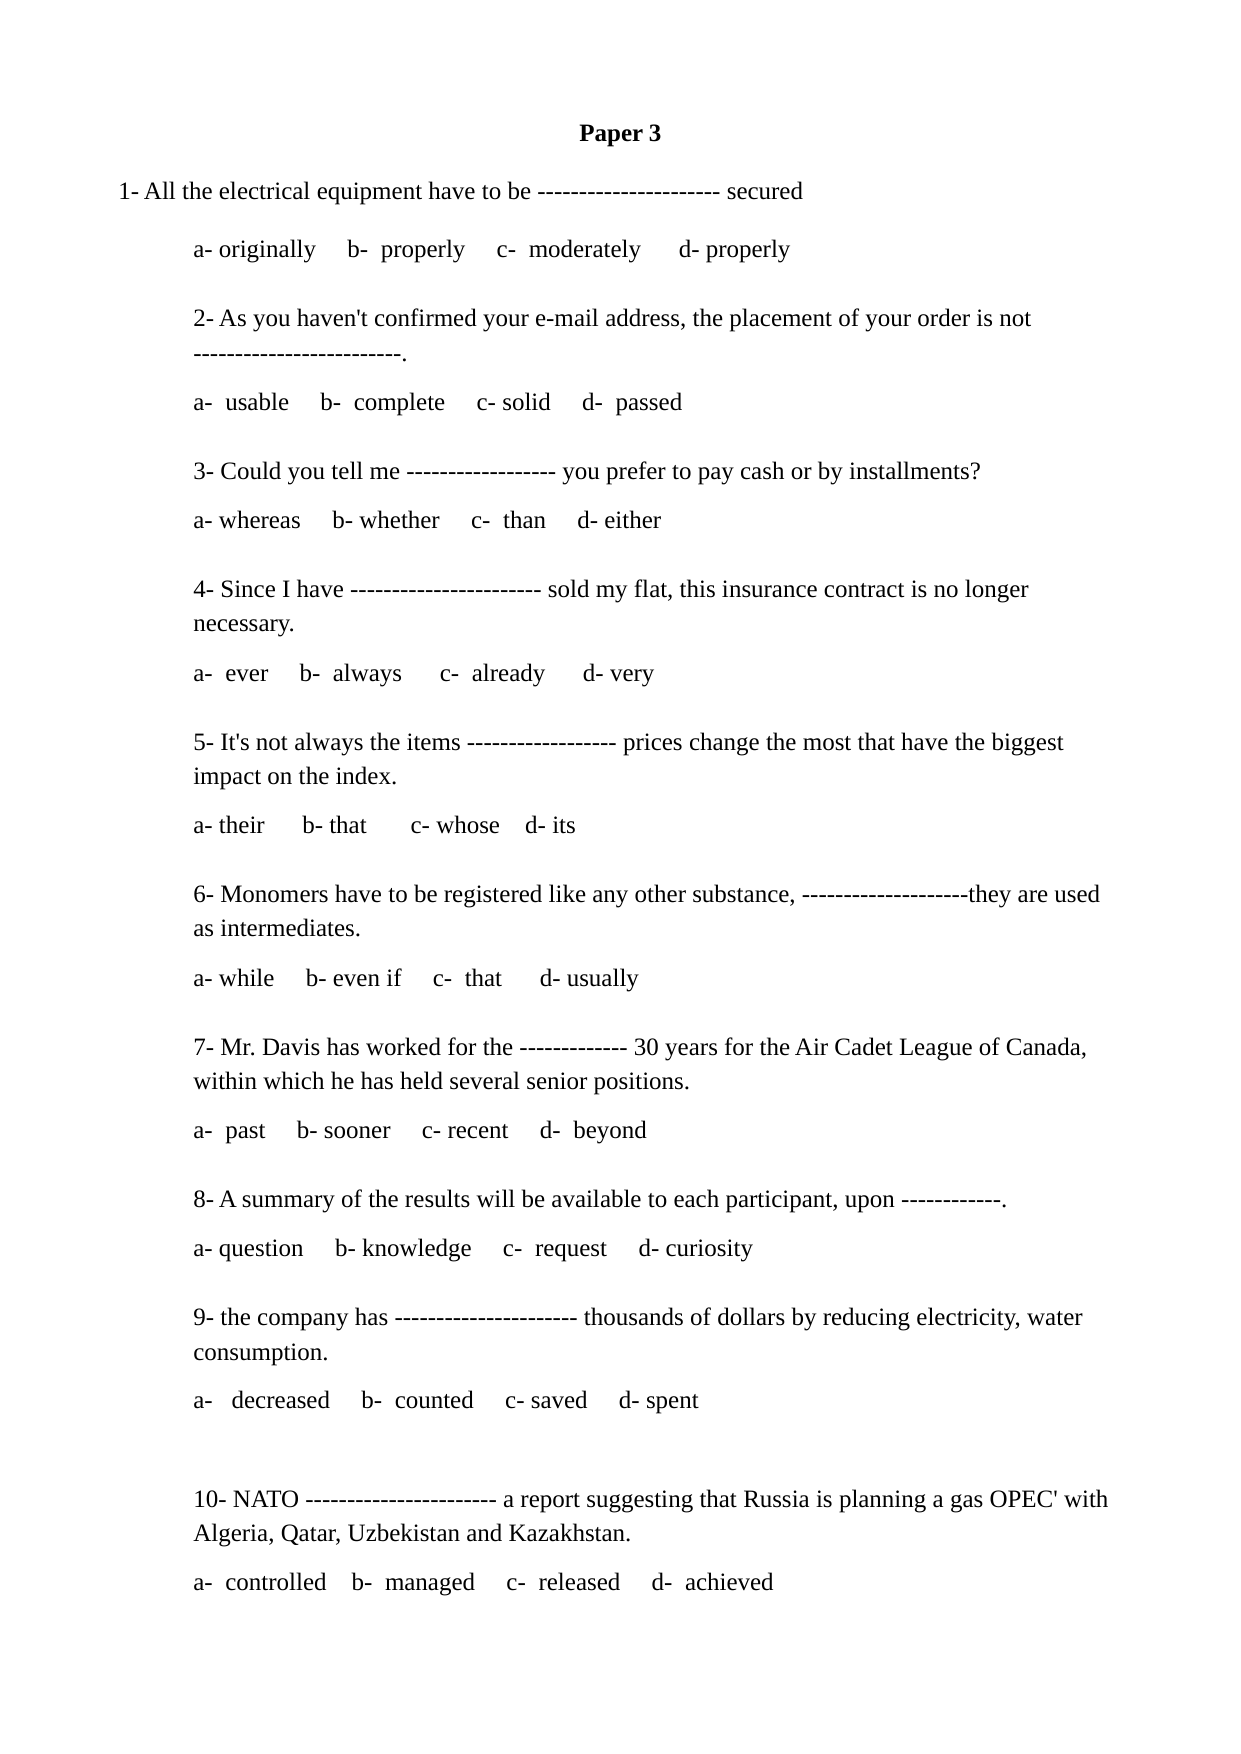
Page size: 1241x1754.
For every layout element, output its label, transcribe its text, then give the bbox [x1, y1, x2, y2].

text Paper 3 [118, 118, 1122, 147]
list 6- Monomers have to be registered like any other substance, --------------------they are used as intermediates. [164, 879, 1122, 942]
list 3- Could you tell me ------------------ you prefer to pay cash or by installments? [164, 456, 1122, 485]
text 1- All the electrical equipment have to be ---------------------- secured [118, 176, 1122, 205]
list a- decreased b- counted c- saved d- spent [164, 1386, 1122, 1414]
list a- question b- knowledge c- request d- curiosity [164, 1233, 1122, 1262]
list 8- A summary of the results will be available to each participant, upon ------------. [164, 1184, 1122, 1213]
list 10- NATO ----------------------- a report suggesting that Russia is planning a gas OPEC' with Algeria, Qatar, Uzbekistan and Kazakhstan. [164, 1484, 1122, 1547]
list 5- It's not always the items ------------------ prices change the most that have the biggest impact on the index. [164, 727, 1122, 790]
list a- controlled b- managed c- released d- achieved [164, 1567, 1122, 1596]
list a- ever b- always c- already d- very [164, 658, 1122, 686]
list a- whereas b- whether c- than d- either [164, 505, 1122, 534]
list a- while b- even if c- that d- usually [164, 963, 1122, 991]
list 9- the company has ---------------------- thousands of dollars by reducing electricity, water consumption. [164, 1302, 1122, 1365]
list a- originally b- properly c- moderately d- properly [164, 234, 1122, 263]
list 2- As you haven't confirmed your e-mail address, the placement of your order is not -------------------------. [164, 303, 1122, 367]
list a- their b- that c- whose d- its [164, 810, 1122, 839]
list 7- Mr. Davis has worked for the ------------- 30 years for the Air Cadet League of Canada, within which he has held several senior positions. [164, 1032, 1122, 1095]
list 4- Since I have ----------------------- sold my flat, this insurance contract is no longer necessary. [164, 574, 1122, 637]
list a- past b- sooner c- recent d- beyond [164, 1115, 1122, 1144]
list a- usable b- complete c- solid d- passed [164, 387, 1122, 416]
